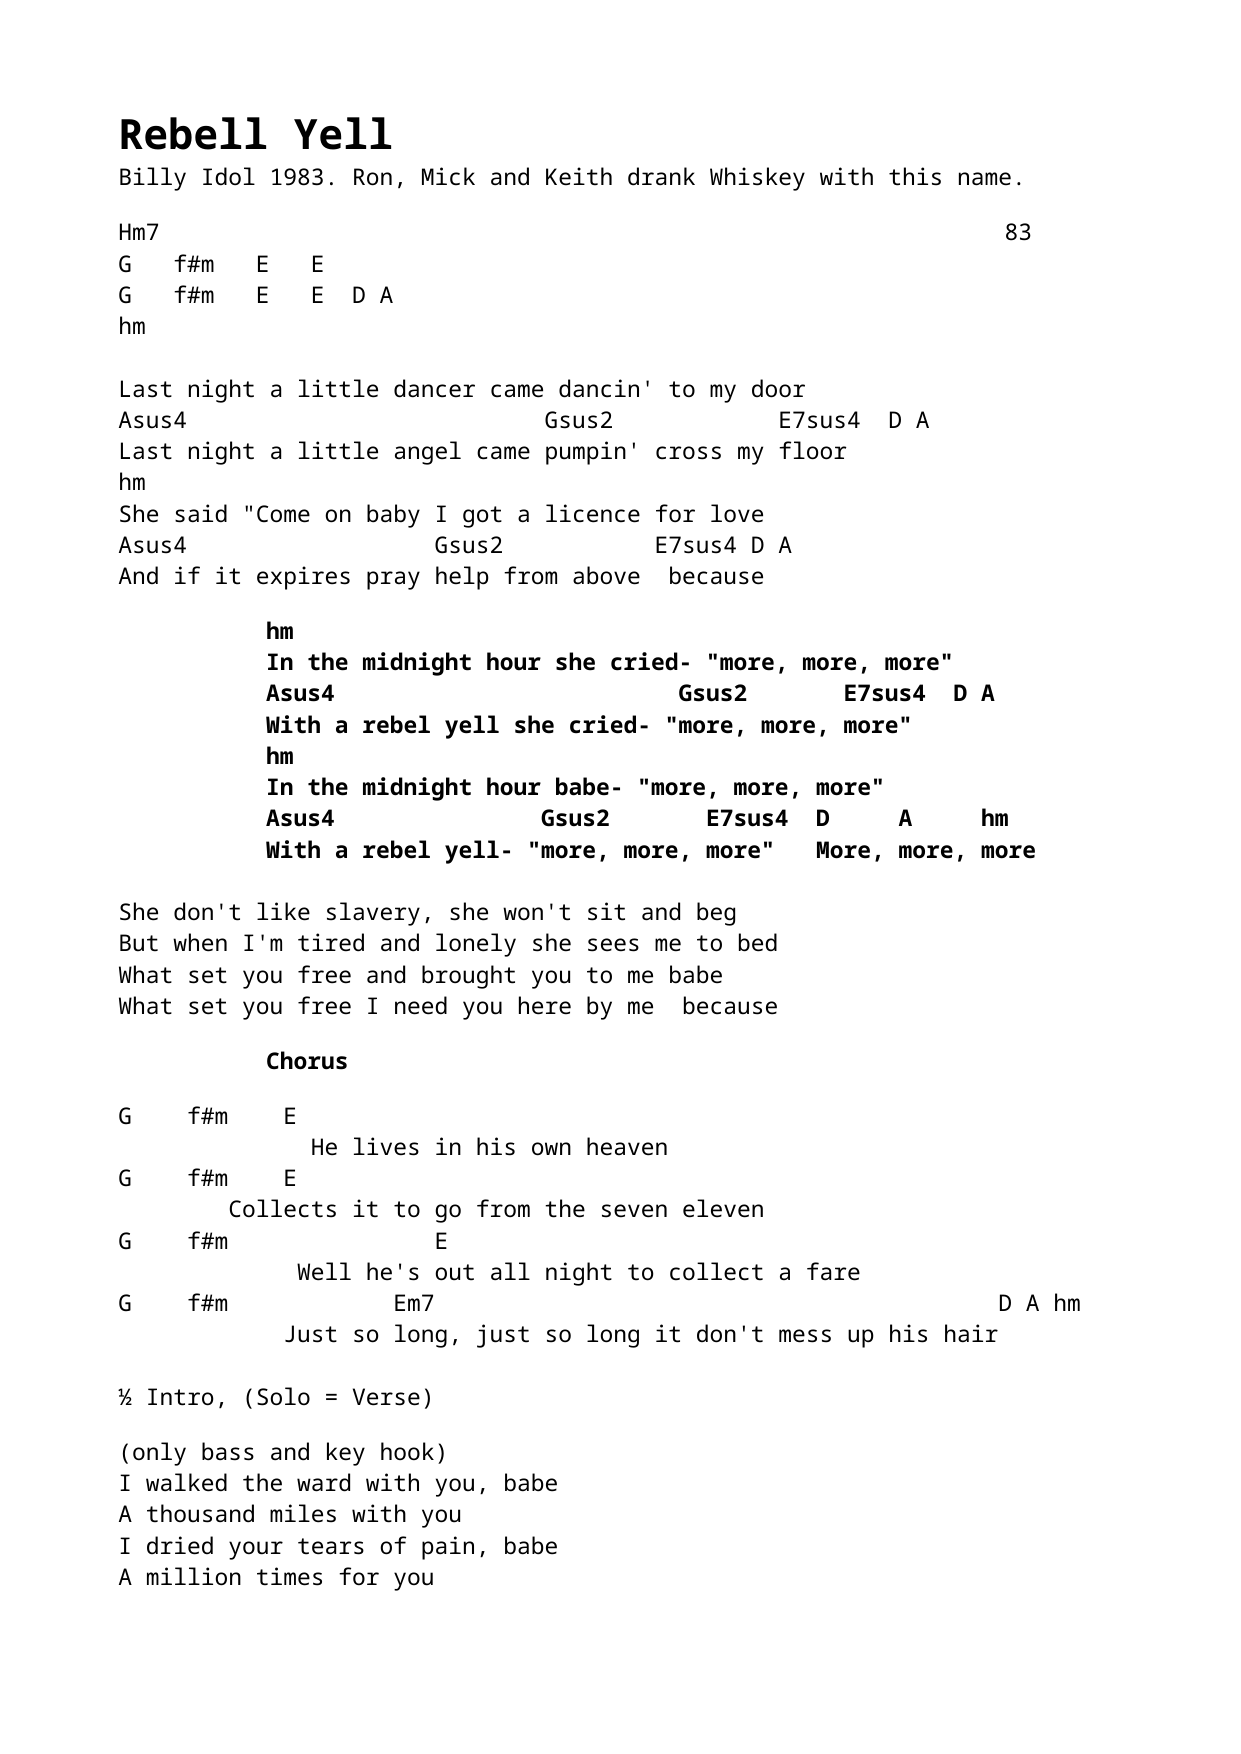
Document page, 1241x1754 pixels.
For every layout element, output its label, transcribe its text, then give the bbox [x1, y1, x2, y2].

text hm [266, 740, 1122, 771]
text Collects it to go from the seven eleven [118, 1193, 1122, 1225]
text She said "Come on baby I got a licence for love [118, 497, 1122, 529]
text In the midnight hour she cried- "more, more, more" [266, 646, 1122, 677]
text Last night a little dancer came dancin' to my door [118, 372, 1122, 404]
text Rebell Yell [118, 104, 1122, 161]
text Last night a little angel came pumpin' cross my floor [118, 435, 1122, 466]
text G f#m Em7 D A hm [118, 1287, 1122, 1318]
text Asus4 Gsus2 E7sus4 D A [266, 677, 1122, 709]
text What set you free and brought you to me babe [118, 959, 1122, 990]
text He lives in his own heaven [118, 1131, 1122, 1162]
text hm [266, 615, 1122, 646]
text Billy Idol 1983. Ron, Mick and Keith drank Whiskey with this name. [118, 161, 1122, 193]
text Hm7 83 [118, 216, 1122, 247]
text What set you free I need you here by me because [118, 990, 1122, 1021]
text Asus4 Gsus2 E7sus4 D A [118, 529, 1122, 560]
text G f#m E E D A [118, 279, 1122, 310]
text Asus4 Gsus2 E7sus4 D A [118, 404, 1122, 435]
text Just so long, just so long it don't mess up his hair [118, 1318, 1122, 1350]
text I walked the ward with you, babe [118, 1467, 1122, 1498]
text G f#m E [118, 1225, 1122, 1256]
text ½ Intro, (Solo = Verse) [118, 1381, 1122, 1412]
text G f#m E [118, 1162, 1122, 1193]
text G f#m E E [118, 247, 1122, 279]
text Well he's out all night to collect a fare [118, 1256, 1122, 1287]
text I dried your tears of pain, babe [118, 1529, 1122, 1561]
text hm [118, 466, 1122, 497]
text Asus4 Gsus2 E7sus4 D A hm [266, 802, 1122, 834]
text With a rebel yell she cried- "more, more, more" [266, 709, 1122, 740]
text Chorus [118, 1045, 1122, 1076]
text And if it expires pray help from above because [118, 560, 1122, 591]
text With a rebel yell- "more, more, more" More, more, more [266, 834, 1122, 865]
text hm [118, 310, 1122, 341]
text A thousand miles with you [118, 1498, 1122, 1529]
text A million times for you [118, 1561, 1122, 1592]
text (only bass and key hook) [118, 1436, 1122, 1467]
text G f#m E [118, 1100, 1122, 1131]
text She don't like slavery, she won't sit and beg But when I'm tired and lonely she sees me to bed [118, 896, 1122, 959]
text In the midnight hour babe- "more, more, more" [266, 771, 1122, 802]
